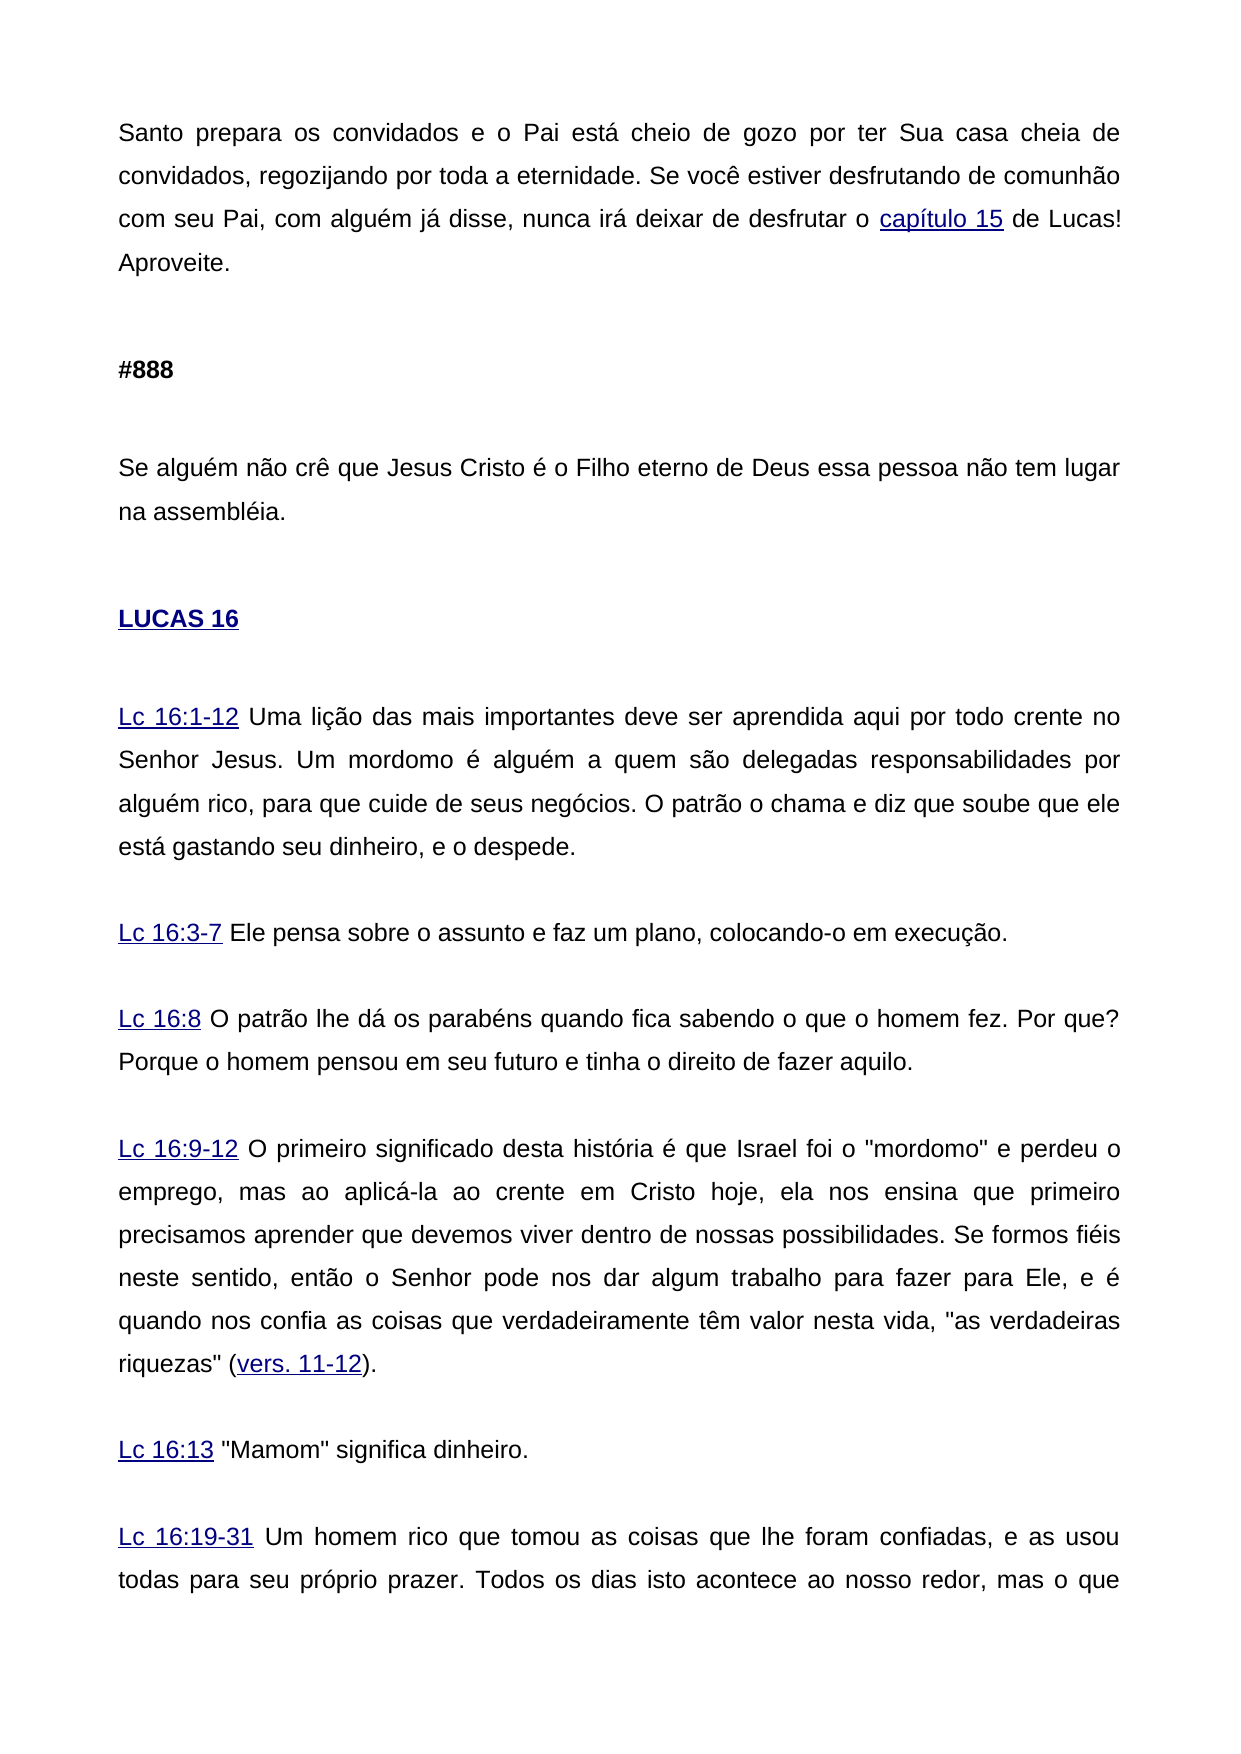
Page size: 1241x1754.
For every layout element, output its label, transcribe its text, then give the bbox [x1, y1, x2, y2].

text Lc 16:1-12 Uma lição das mais importantes deve ser aprendida aqui por todo crente no Senhor Jesus. Um mordomo é alguém a quem são delegadas responsabilidades por alguém rico, para que cuide de seus negócios. O patrão o chama e diz que soube que ele está gastando seu dinheiro, e o despede. [118, 702, 1122, 860]
text Lc 16:3-7 Ele pensa sobre o assunto e faz um plano, colocando-o em execução. [118, 918, 1122, 947]
text Santo prepara os convidados e o Pai está cheio de gozo por ter Sua casa cheia de convidados, regozijando por toda a eternidade. Se você estiver desfrutando de comunhão com seu Pai, com alguém já disse, nunca irá deixar de desfrutar o capítulo 15 de Lucas! Aproveite. [118, 118, 1122, 276]
subtitle #888 [118, 354, 1122, 383]
subtitle LUCAS 16 [118, 603, 1122, 632]
text Lc 16:9-12 O primeiro significado desta história é que Israel foi o "mordomo" e perdeu o emprego, mas ao aplicá-la ao crente em Cristo hoje, ela nos ensina que primeiro precisamos aprender que devemos viver dentro de nossas possibilidades. Se formos fiéis neste sentido, então o Senhor pode nos dar algum trabalho para fazer para Ele, e é quando nos confia as coisas que verdadeiramente têm valor nesta vida, "as verdadeiras riquezas" (vers. 11-12). [118, 1133, 1122, 1378]
text Lc 16:8 O patrão lhe dá os parabéns quando fica sabendo o que o homem fez. Por que? Porque o homem pensou em seu futuro e tinha o direito de fazer aquilo. [118, 1004, 1122, 1076]
text Lc 16:19-31 Um homem rico que tomou as coisas que lhe foram confiadas, e as usou todas para seu próprio prazer. Todos os dias isto acontece ao nosso redor, mas o que [118, 1522, 1122, 1593]
text Se alguém não crê que Jesus Cristo é o Filho eterno de Deus essa pessoa não tem lugar na assembléia. [118, 453, 1122, 525]
text Lc 16:13 "Mamom" significa dinheiro. [118, 1435, 1122, 1464]
